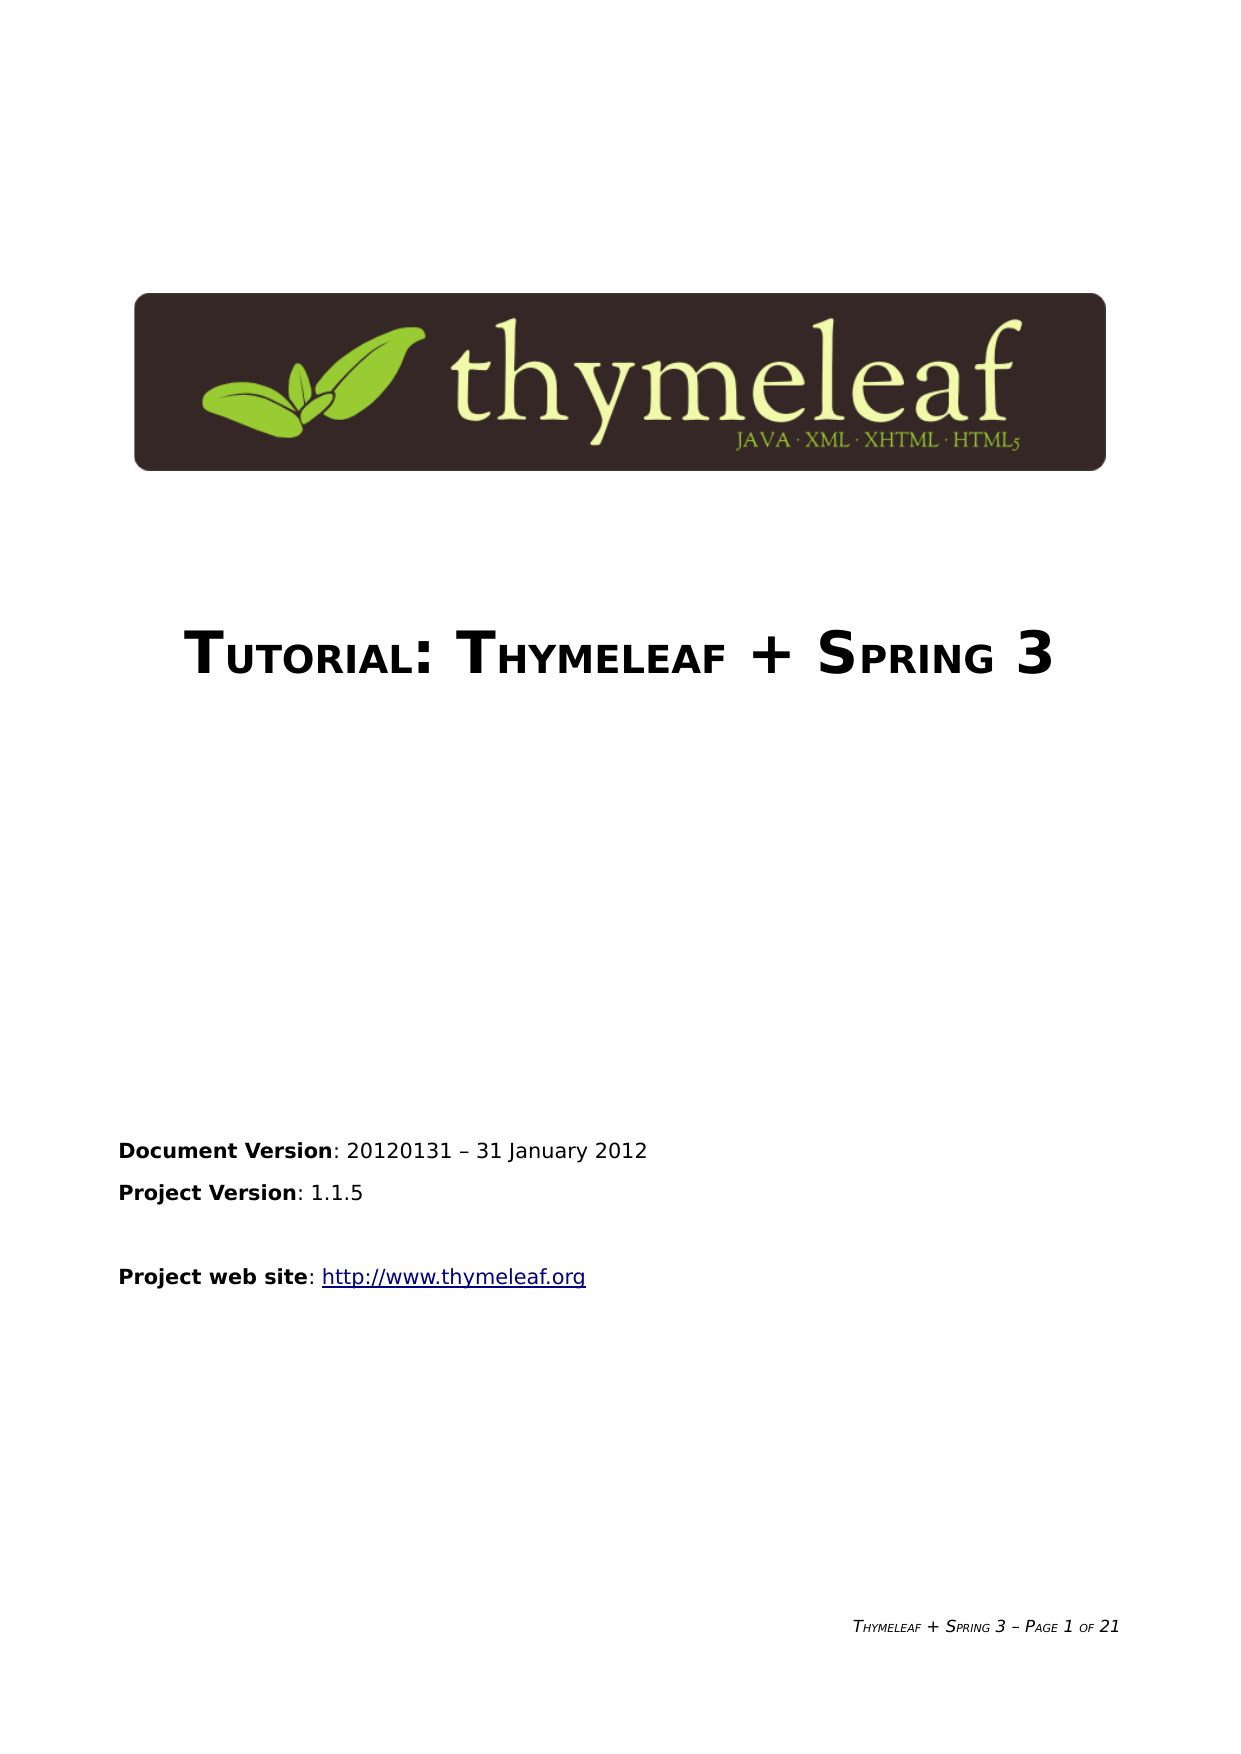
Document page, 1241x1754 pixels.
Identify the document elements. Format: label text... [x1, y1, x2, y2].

text Document Version: 20120131 – 31 January 2012 [118, 1139, 1122, 1164]
text Project web site: http://www.thymeleaf.org [118, 1265, 1122, 1289]
text Project Version: 1.1.5 [118, 1181, 1122, 1206]
picture [134, 293, 1106, 471]
title Tutorial: Thymeleaf + Spring 3 [118, 620, 1122, 688]
